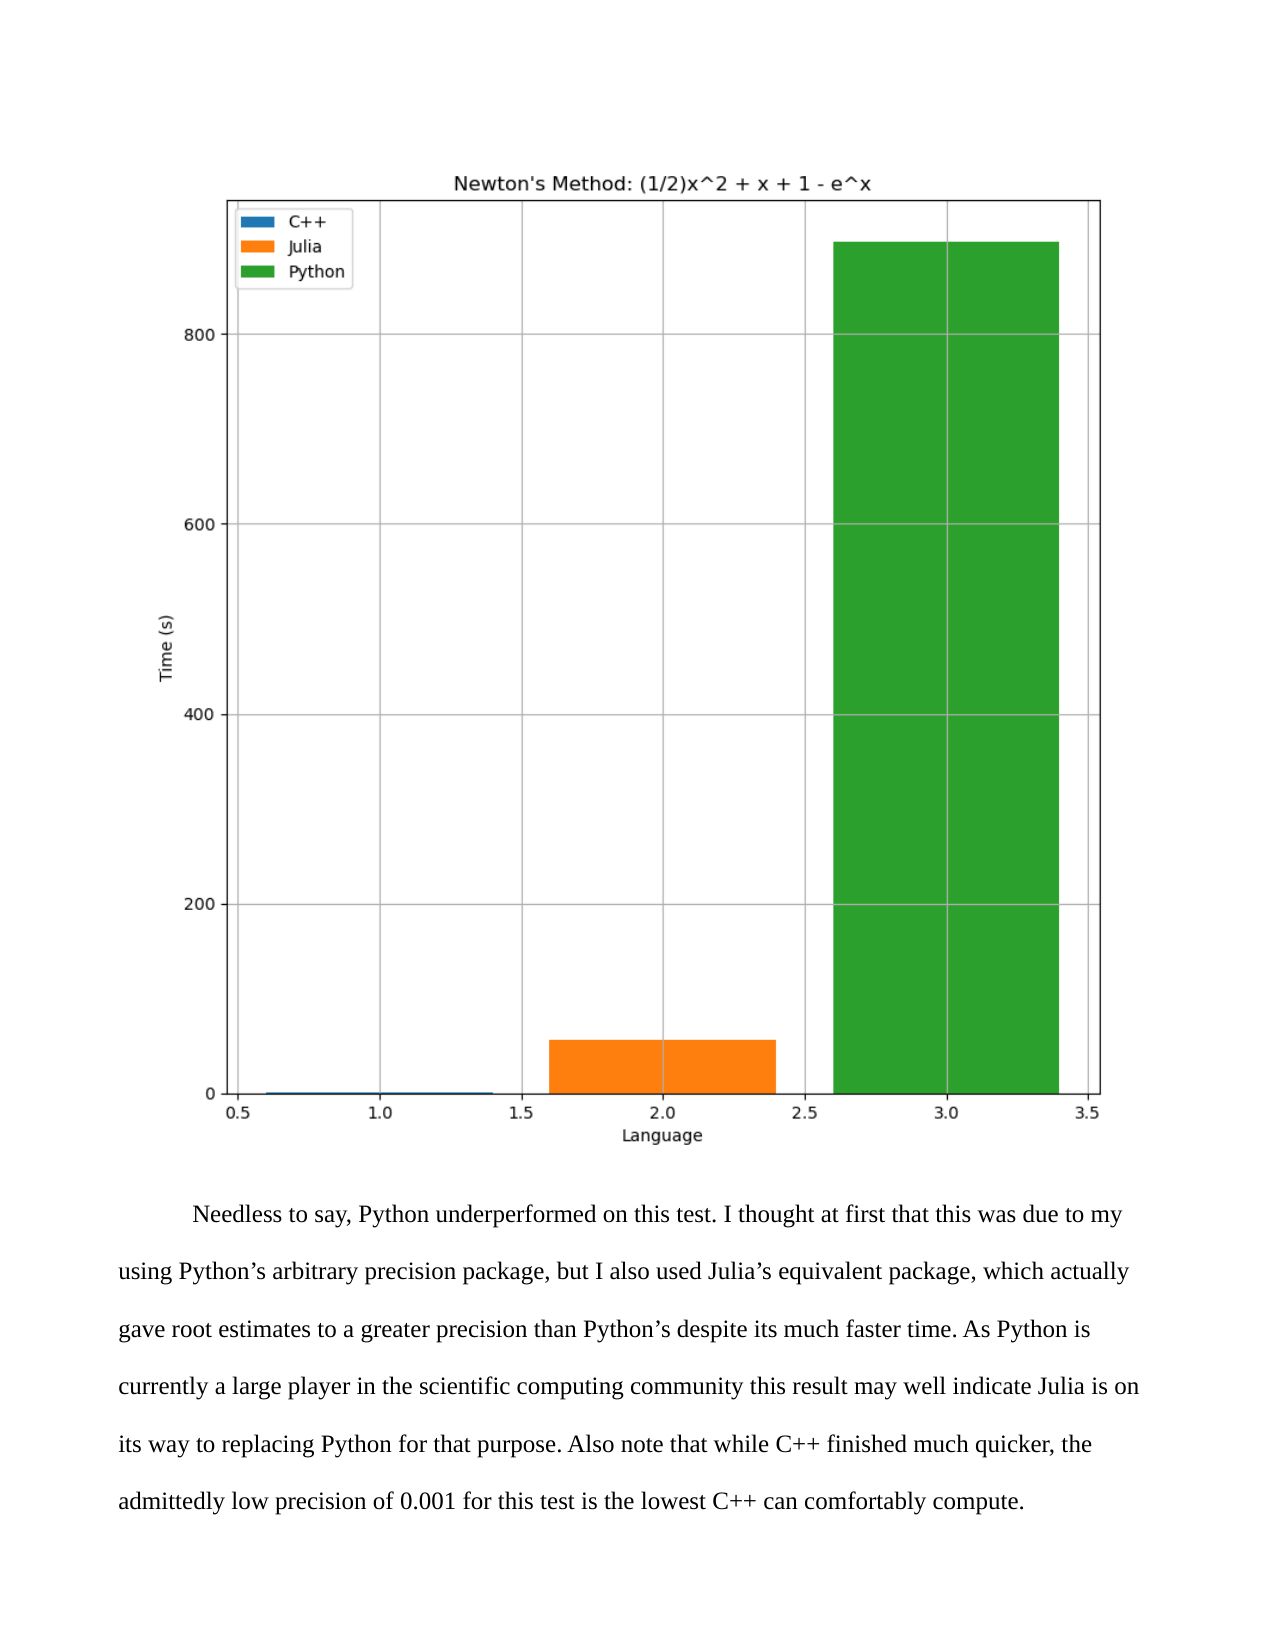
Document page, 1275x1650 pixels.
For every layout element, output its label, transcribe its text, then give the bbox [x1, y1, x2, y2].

picture [130, 144, 1126, 1170]
text Needless to say, Python underperformed on this test. I thought at first that this was due to my using Python’s arbitrary precision package, but I also used Julia’s equivalent package, which actually gave root estimates to a greater precision than Python’s despite its much faster time. As Python is currently a large player in the scientific computing community this result may well indicate Julia is on its way to replacing Python for that purpose. Also note that while C++ finished much quicker, the admittedly low precision of 0.001 for this test is the lowest C++ can comfortably compute. [118, 118, 1157, 1515]
